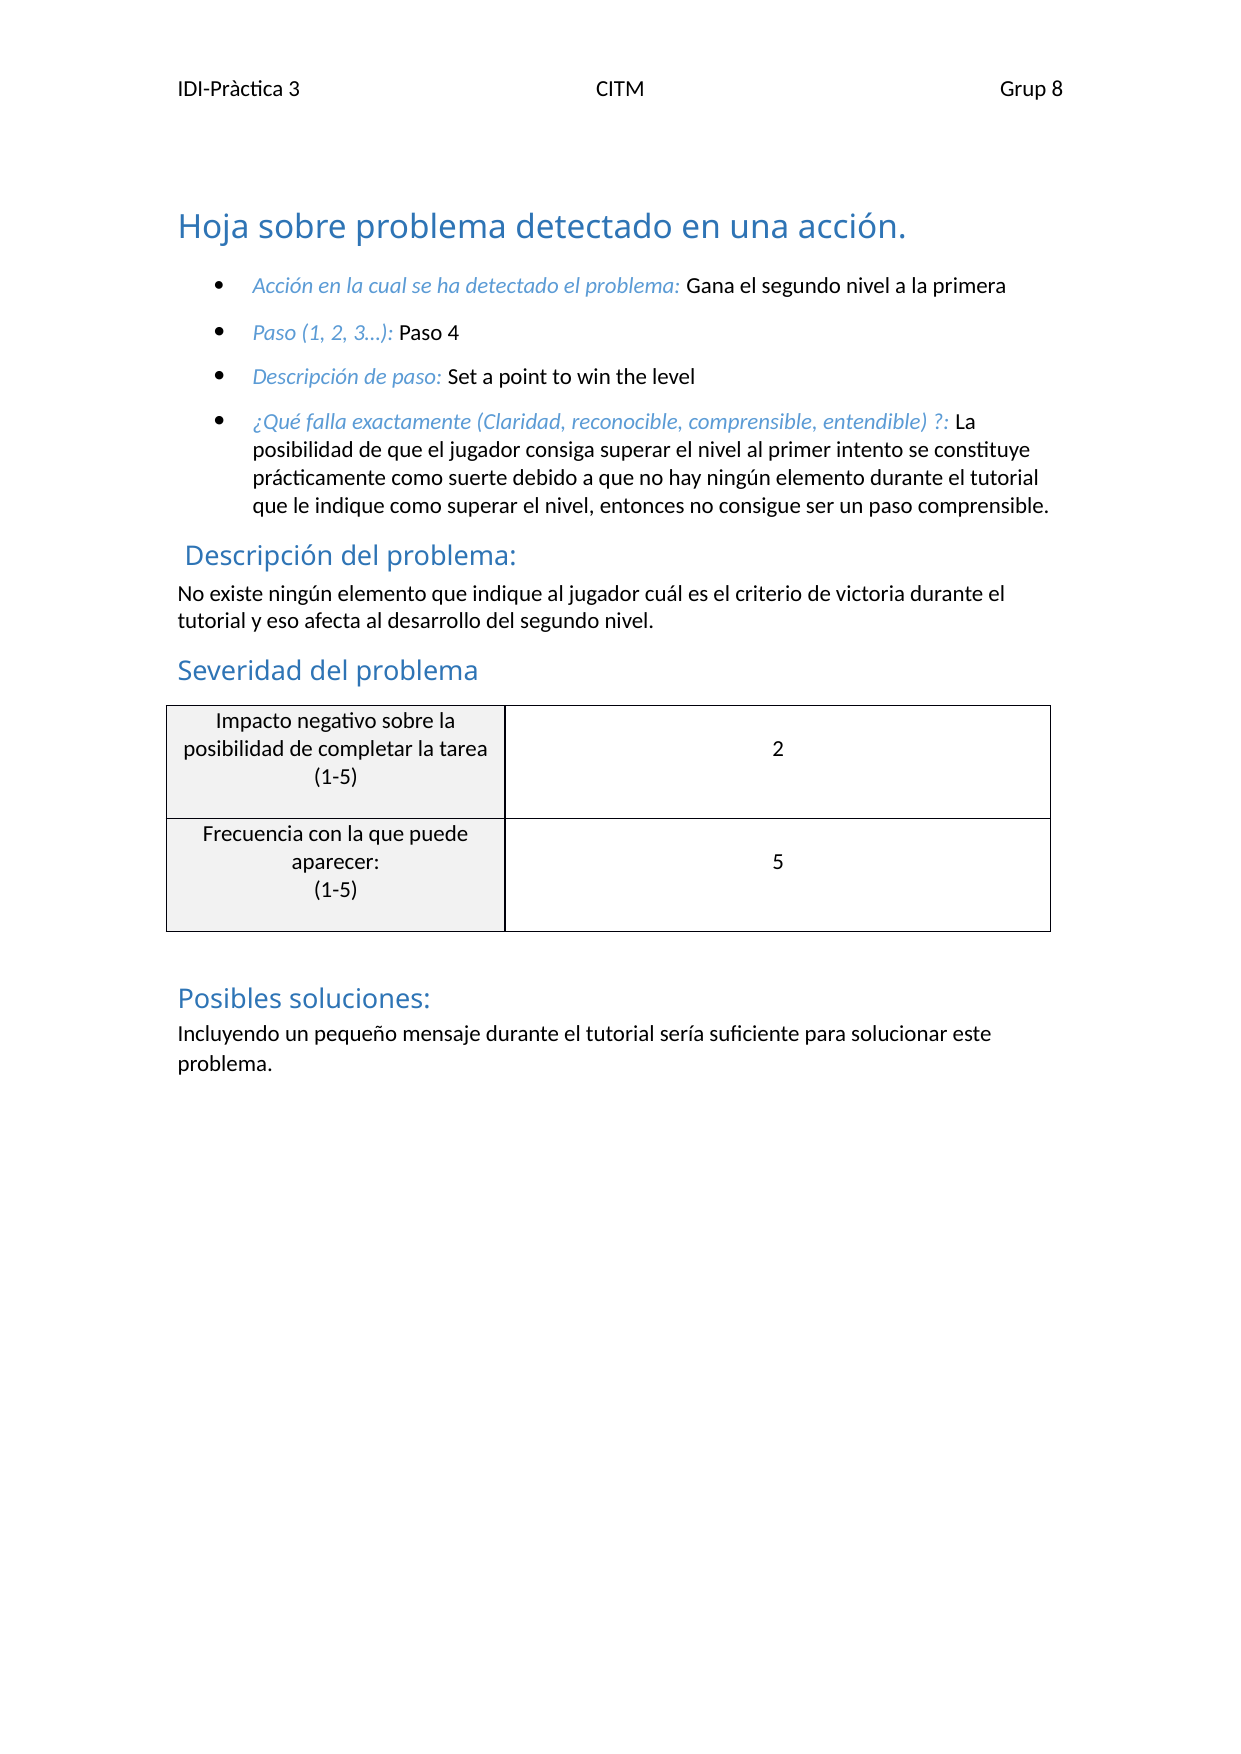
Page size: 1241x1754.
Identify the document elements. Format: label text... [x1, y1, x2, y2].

table_header 2 [506, 706, 1050, 818]
subtitle Hoja sobre problema detectado en una acción. [177, 203, 1063, 248]
text Incluyendo un pequeño mensaje durante el tutorial sería suficiente para solucionar este problema. [177, 1019, 1063, 1077]
list Paso (1, 2, 3…): Paso 4 [215, 318, 1063, 346]
text Severidad del problema [177, 651, 1063, 688]
table_cell 5 [506, 819, 1050, 931]
table_cell Frecuencia con la que puede aparecer: (1-5) [167, 819, 504, 931]
subtitle Posibles soluciones: [177, 979, 1063, 1016]
text No existe ningún elemento que indique al jugador cuál es el criterio de victoria durante el tutorial y eso afecta al desarrollo del segundo nivel. [177, 579, 1063, 635]
subtitle Descripción del problema: [177, 536, 1063, 573]
table_header Impacto negativo sobre la posibilidad de completar la tarea (1-5) [167, 706, 504, 818]
list Acción en la cual se ha detectado el problema: Gana el segundo nivel a la primera [215, 271, 1063, 299]
list Descripción de paso: Set a point to win the level [215, 362, 1063, 391]
list ¿Qué falla exactamente (Claridad, reconocible, comprensible, entendible) ?: La posibilidad de que el jugador consiga superar el nivel al primer intento se constituye prácticamente como suerte debido a que no hay ningún elemento durante el tutorial que le indique como superar el nivel, entonces no consigue ser un paso comprensible. [215, 407, 1063, 519]
